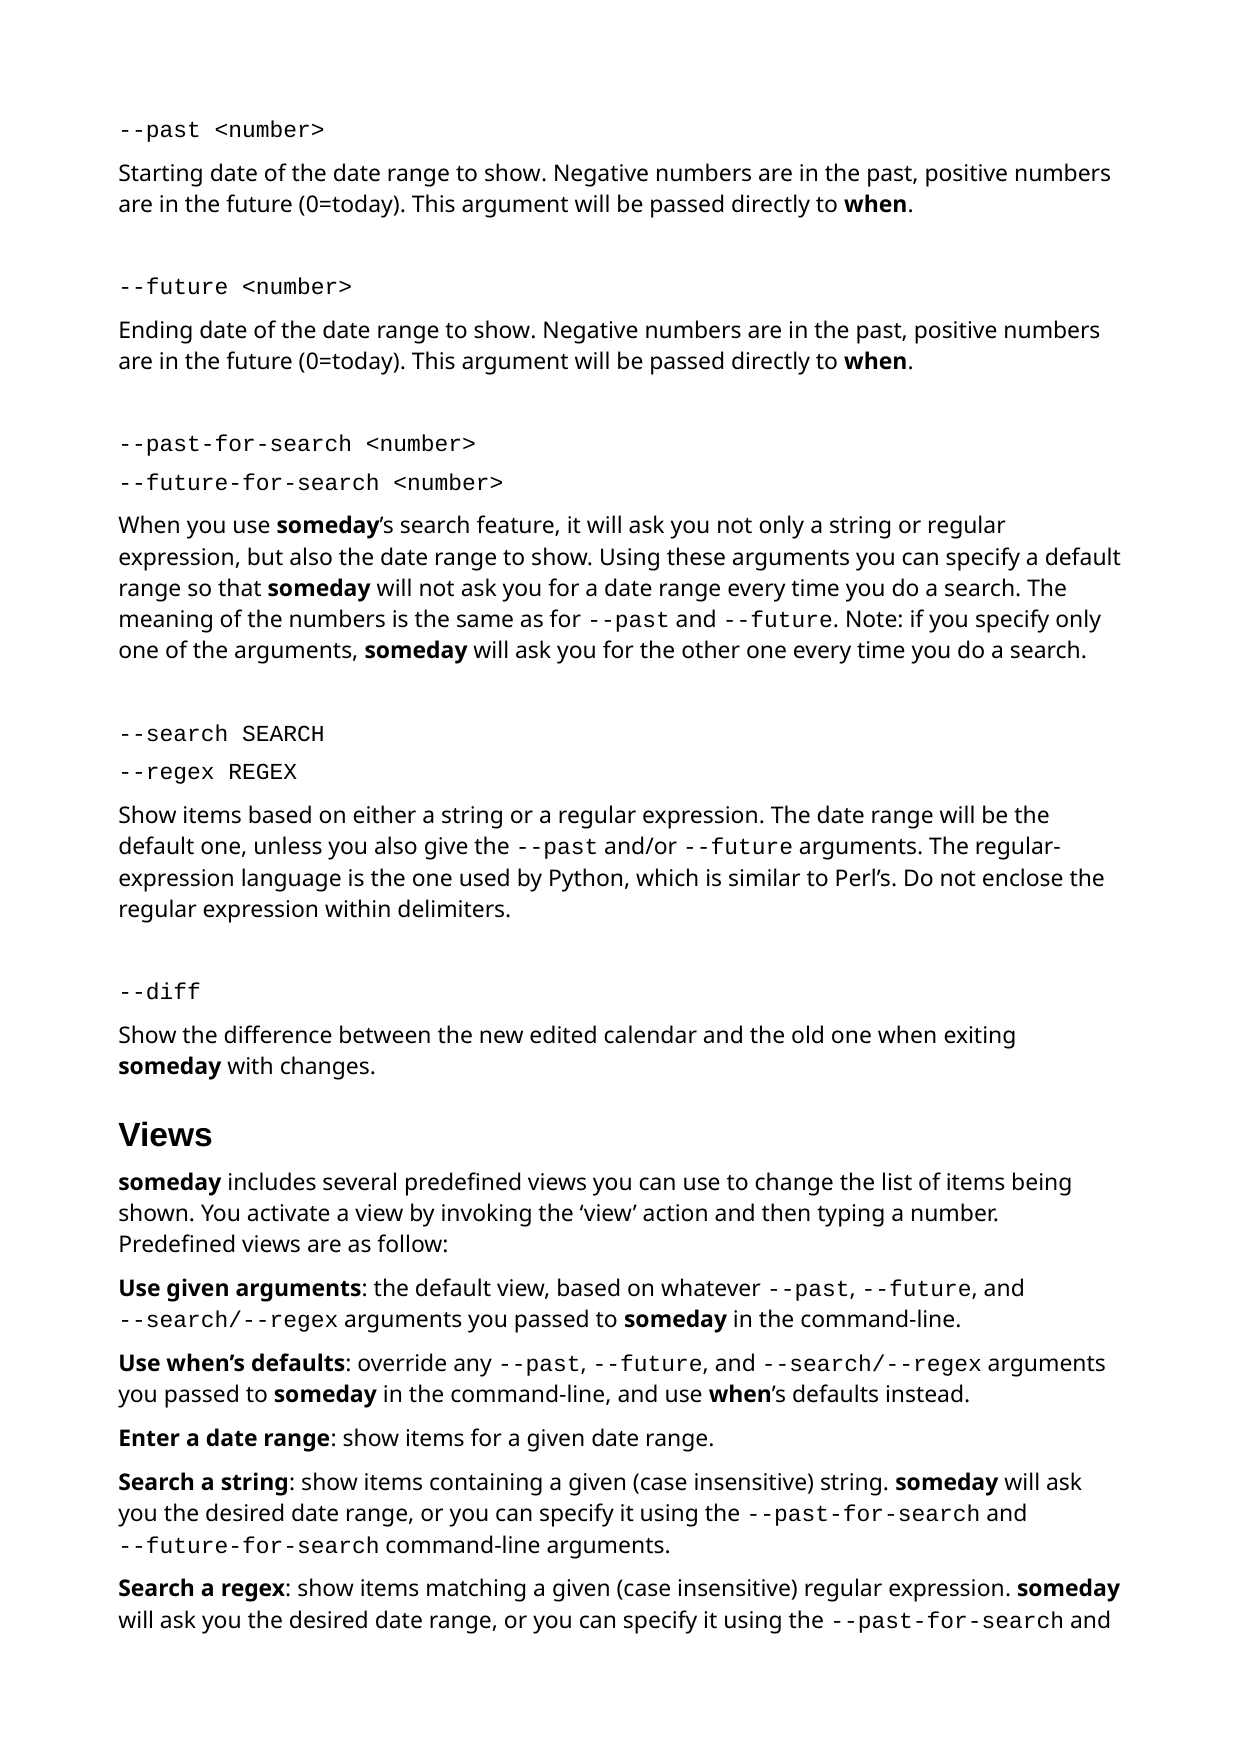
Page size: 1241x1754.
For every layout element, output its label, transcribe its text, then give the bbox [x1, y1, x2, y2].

text Show the difference between the new edited calendar and the old one when exiting someday with changes. [118, 1019, 1122, 1081]
text ‑‑search SEARCH [118, 722, 1122, 748]
text Ending date of the date range to show. Negative numbers are in the past, positive numbers are in the future (0=today). This argument will be passed directly to when. [118, 314, 1122, 376]
text When you use someday’s search feature, it will ask you not only a string or regular expression, but also the date range to show. Using these arguments you can specify a default range so that someday will not ask you for a date range every time you do a search. The meaning of the numbers is the same as for ‑‑past and ‑‑future. Note: if you specify only one of the arguments, someday will ask you for the other one every time you do a search. [118, 509, 1122, 666]
text Enter a date range: show items for a given date range. [118, 1422, 1122, 1453]
text ‑‑future‑for‑search <number> [118, 471, 1122, 497]
text Search a regex: show items matching a given (case insensitive) regular expression. someday will ask you the desired date range, or you can specify it using the ‑‑past‑for‑search and [118, 1572, 1122, 1635]
text Use when’s defaults: override any ‑‑past, ‑‑future, and ‑‑search/‑‑regex arguments you passed to someday in the command-line, and use when’s defaults instead. [118, 1347, 1122, 1410]
text Show items based on either a string or a regular expression. The date range will be the default one, unless you also give the ‑‑past and/or ‑‑future arguments. The regular-expression language is the one used by Python, which is similar to Perl’s. Do not enclose the regular expression within delimiters. [118, 799, 1122, 924]
text ‑‑future <number> [118, 275, 1122, 301]
text Use given arguments: the default view, based on whatever ‑‑past, ‑‑future, and ‑‑search/‑‑regex arguments you passed to someday in the command-line. [118, 1272, 1122, 1334]
text ‑‑past <number> [118, 118, 1122, 144]
text ‑‑diff [118, 980, 1122, 1006]
text Starting date of the date range to show. Negative numbers are in the past, positive numbers are in the future (0=today). This argument will be passed directly to when. [118, 157, 1122, 219]
text ‑‑past‑for‑search <number> [118, 432, 1122, 458]
text Search a string: show items containing a given (case insensitive) string. someday will ask you the desired date range, or you can specify it using the ‑‑past‑for‑search and ‑‑future‑for‑search command-line arguments. [118, 1466, 1122, 1560]
text someday includes several predefined views you can use to change the list of items being shown. You activate a view by invoking the ‘view’ action and then typing a number. Predefined views are as follow: [118, 1166, 1122, 1259]
text ‑‑regex REGEX [118, 760, 1122, 786]
subtitle Views [118, 1114, 1122, 1153]
